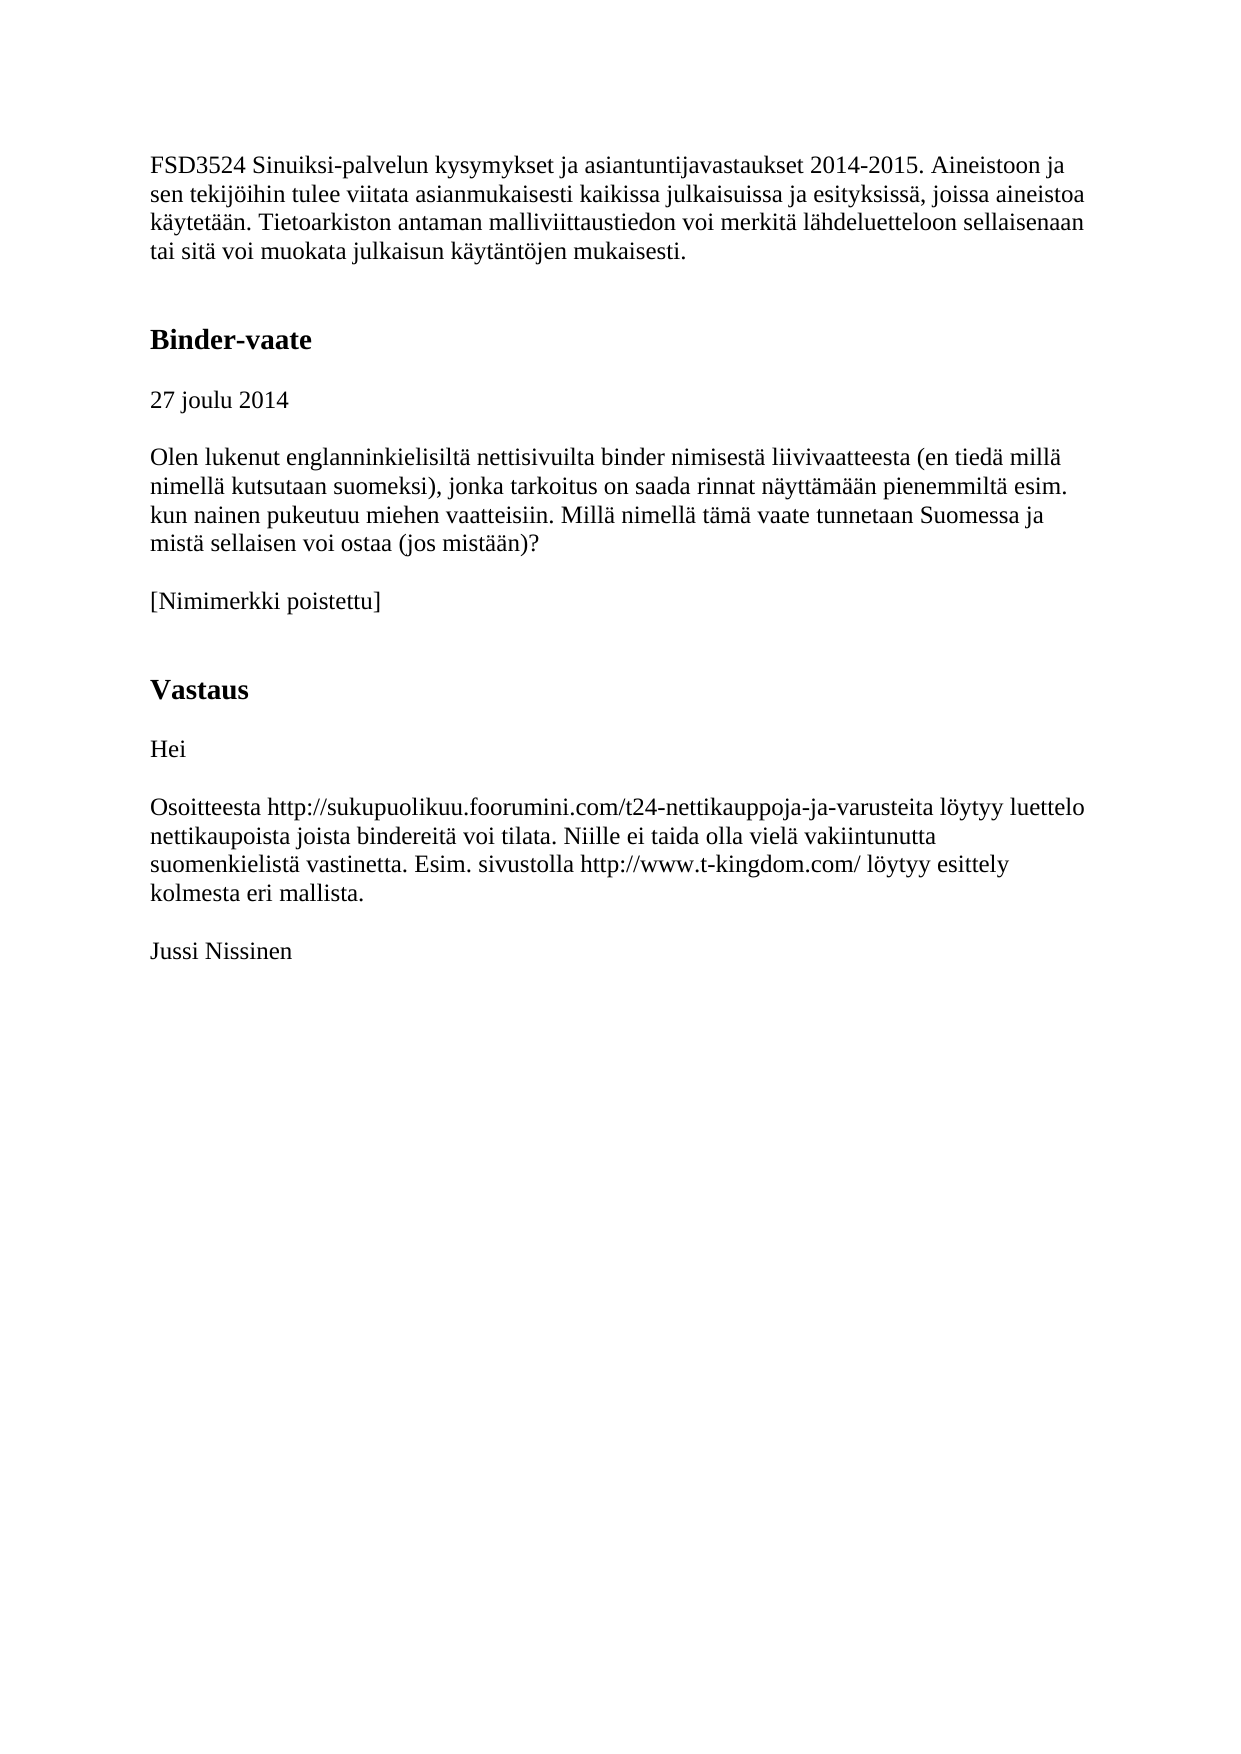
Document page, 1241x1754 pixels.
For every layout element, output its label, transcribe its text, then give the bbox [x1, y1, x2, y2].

text Binder-vaate [150, 322, 1090, 356]
text [Nimimerkki poistettu] [150, 586, 1090, 615]
text Vastaus [150, 672, 1090, 706]
text Olen lukenut englanninkielisiltä nettisivuilta binder nimisestä liivivaatteesta (en tiedä millä nimellä kutsutaan suomeksi), jonka tarkoitus on saada rinnat näyttämään pienemmiltä esim. kun nainen pukeutuu miehen vaatteisiin. Millä nimellä tämä vaate tunnetaan Suomessa ja mistä sellaisen voi ostaa (jos mistään)? [150, 442, 1090, 557]
text FSD3524 Sinuiksi-palvelun kysymykset ja asiantuntijavastaukset 2014-2015. Aineistoon ja sen tekijöihin tulee viitata asianmukaisesti kaikissa julkaisuissa ja esityksissä, joissa aineistoa käytetään. Tietoarkiston antaman malliviittaustiedon voi merkitä lähdeluetteloon sellaisenaan tai sitä voi muokata julkaisun käytäntöjen mukaisesti. [150, 150, 1090, 265]
text 27 joulu 2014 [150, 385, 1090, 413]
text Hei Osoitteesta http://sukupuolikuu.foorumini.com/t24-nettikauppoja-ja-varusteita löytyy luettelo nettikaupoista joista bindereitä voi tilata. Niille ei taida olla vielä vakiintunutta suomenkielistä vastinetta. Esim. sivustolla http://www.t-kingdom.com/ löytyy esittely kolmesta eri mallista. Jussi Nissinen [150, 734, 1090, 964]
